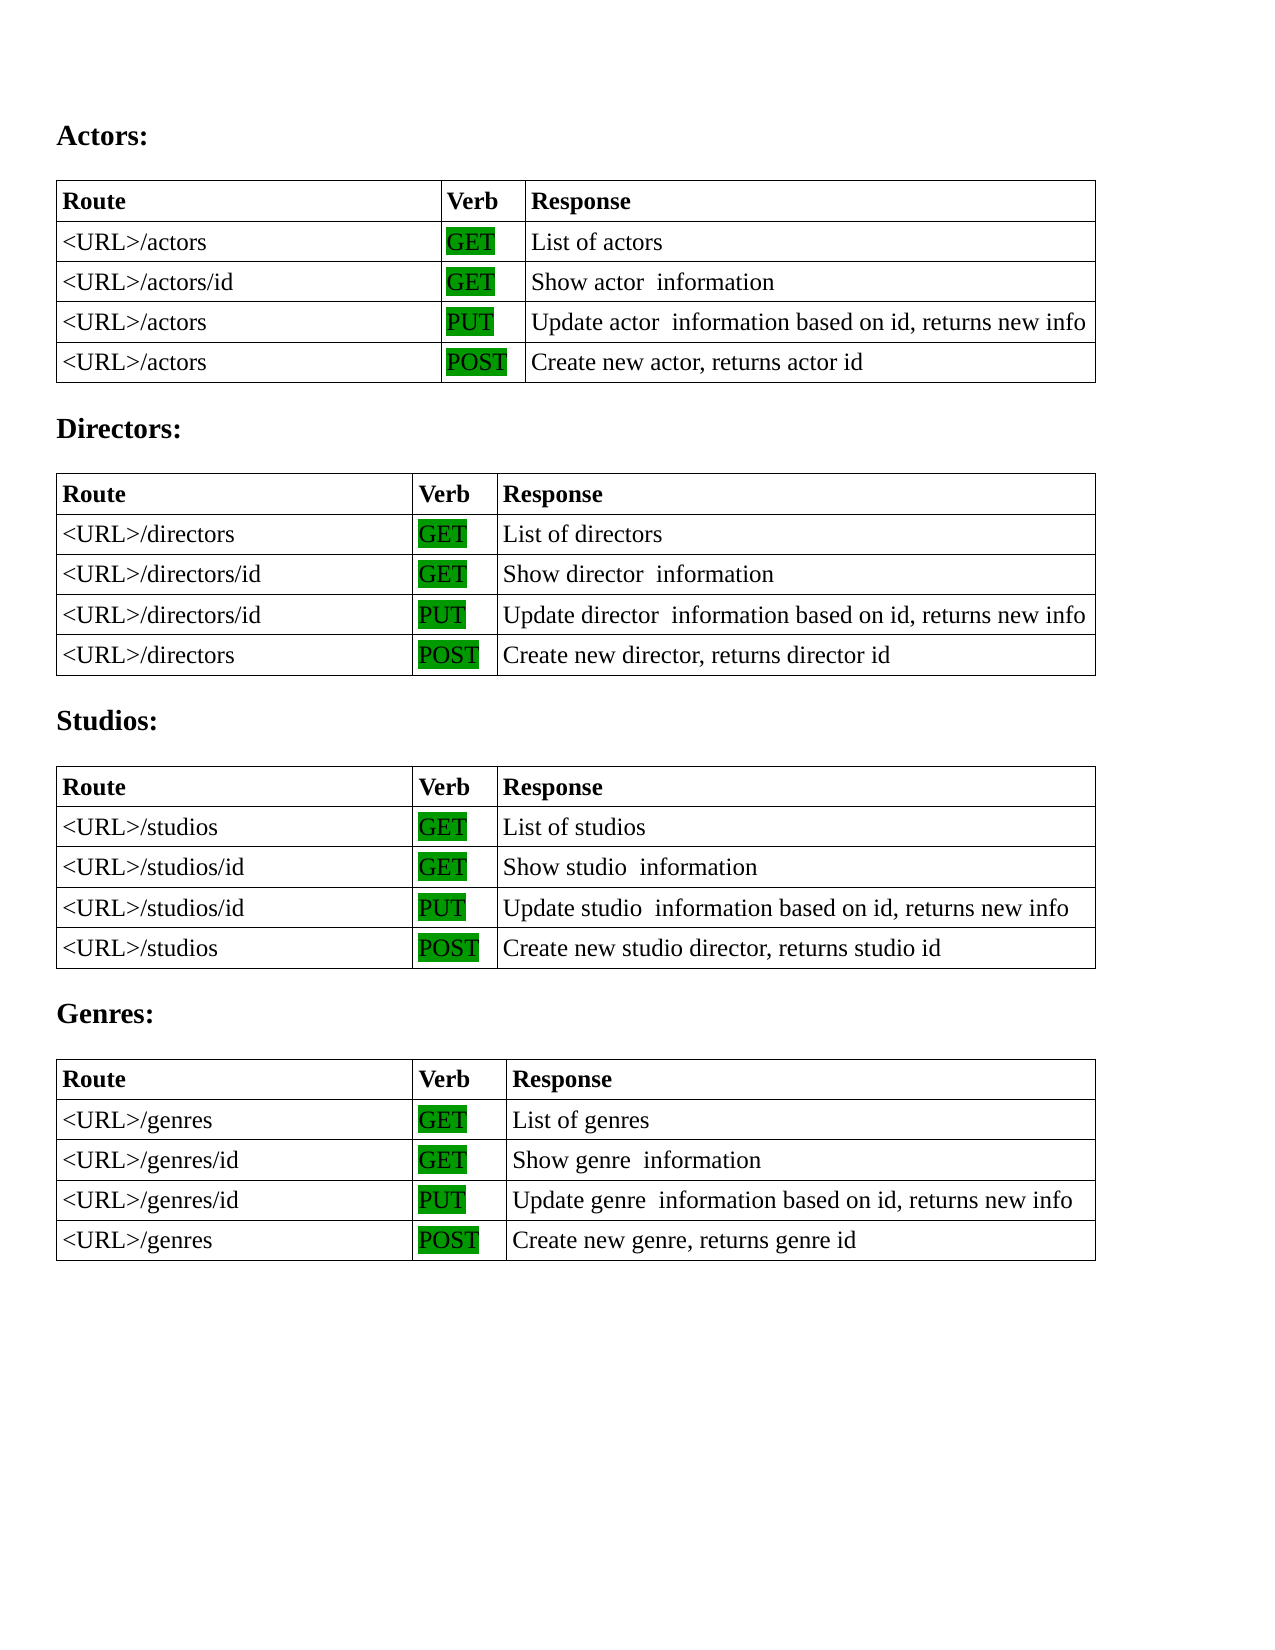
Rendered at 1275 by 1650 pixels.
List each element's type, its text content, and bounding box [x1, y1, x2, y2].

table_cell <URL>/actors [57, 302, 441, 342]
table_cell List of genres [507, 1100, 1095, 1139]
table_cell GET [413, 555, 497, 594]
table_header Response [498, 767, 1095, 806]
table_cell <URL>/actors/id [57, 262, 441, 301]
table_header Route [57, 1060, 412, 1099]
table_cell Create new actor, returns actor id [526, 343, 1095, 382]
table_cell Show genre information [507, 1140, 1095, 1179]
table_header Response [498, 474, 1095, 513]
table_cell <URL>/genres/id [57, 1181, 412, 1220]
table_cell <URL>/studios [57, 807, 412, 846]
table_cell List of studios [498, 807, 1095, 846]
table_header Route [57, 767, 412, 806]
table_cell GET [442, 262, 525, 301]
table_cell Create new studio director, returns studio id [498, 928, 1095, 967]
table_cell GET [413, 1100, 506, 1139]
table_cell <URL>/directors/id [57, 555, 412, 594]
table_cell PUT [413, 1181, 506, 1220]
table_cell <URL>/actors [57, 222, 441, 261]
table_cell <URL>/directors [57, 515, 412, 554]
table_cell PUT [413, 888, 497, 927]
table_cell POST [413, 1221, 506, 1260]
table_header Verb [413, 1060, 506, 1099]
table_cell PUT [413, 595, 497, 634]
table_cell Show studio information [498, 847, 1095, 887]
table_cell <URL>/genres/id [57, 1140, 412, 1179]
table_cell Show director information [498, 555, 1095, 594]
table_header Route [57, 181, 441, 221]
table_cell PUT [442, 302, 525, 342]
table_cell <URL>/directors [57, 635, 412, 675]
table_header Response [507, 1060, 1095, 1099]
table_cell GET [413, 515, 497, 554]
table_cell GET [413, 807, 497, 846]
table_cell GET [442, 222, 525, 261]
text Directors: [56, 411, 1158, 444]
table_cell <URL>/directors/id [57, 595, 412, 634]
text Studios: [56, 703, 1158, 737]
table_cell Create new director, returns director id [498, 635, 1095, 675]
table_cell <URL>/studios/id [57, 888, 412, 927]
text Actors: [56, 118, 1158, 152]
table_cell GET [413, 1140, 506, 1179]
table_header Verb [413, 767, 497, 806]
table_cell <URL>/studios/id [57, 847, 412, 887]
table_header Verb [442, 181, 525, 221]
table_cell List of directors [498, 515, 1095, 554]
table_cell Show actor information [526, 262, 1095, 301]
table_cell <URL>/actors [57, 343, 441, 382]
table_cell Update director information based on id, returns new info [498, 595, 1095, 634]
table_cell POST [413, 635, 497, 675]
table_header Route [57, 474, 412, 513]
text Genres: [56, 996, 1158, 1030]
table_header Response [526, 181, 1095, 221]
table_cell <URL>/genres [57, 1221, 412, 1260]
table_cell <URL>/genres [57, 1100, 412, 1139]
table_cell POST [413, 928, 497, 967]
table_cell <URL>/studios [57, 928, 412, 967]
table_cell List of actors [526, 222, 1095, 261]
table_cell Update studio information based on id, returns new info [498, 888, 1095, 927]
table_cell Update actor information based on id, returns new info [526, 302, 1095, 342]
table_cell POST [442, 343, 525, 382]
table_cell GET [413, 847, 497, 887]
table_header Verb [413, 474, 497, 513]
table_cell Create new genre, returns genre id [507, 1221, 1095, 1260]
table_cell Update genre information based on id, returns new info [507, 1181, 1095, 1220]
